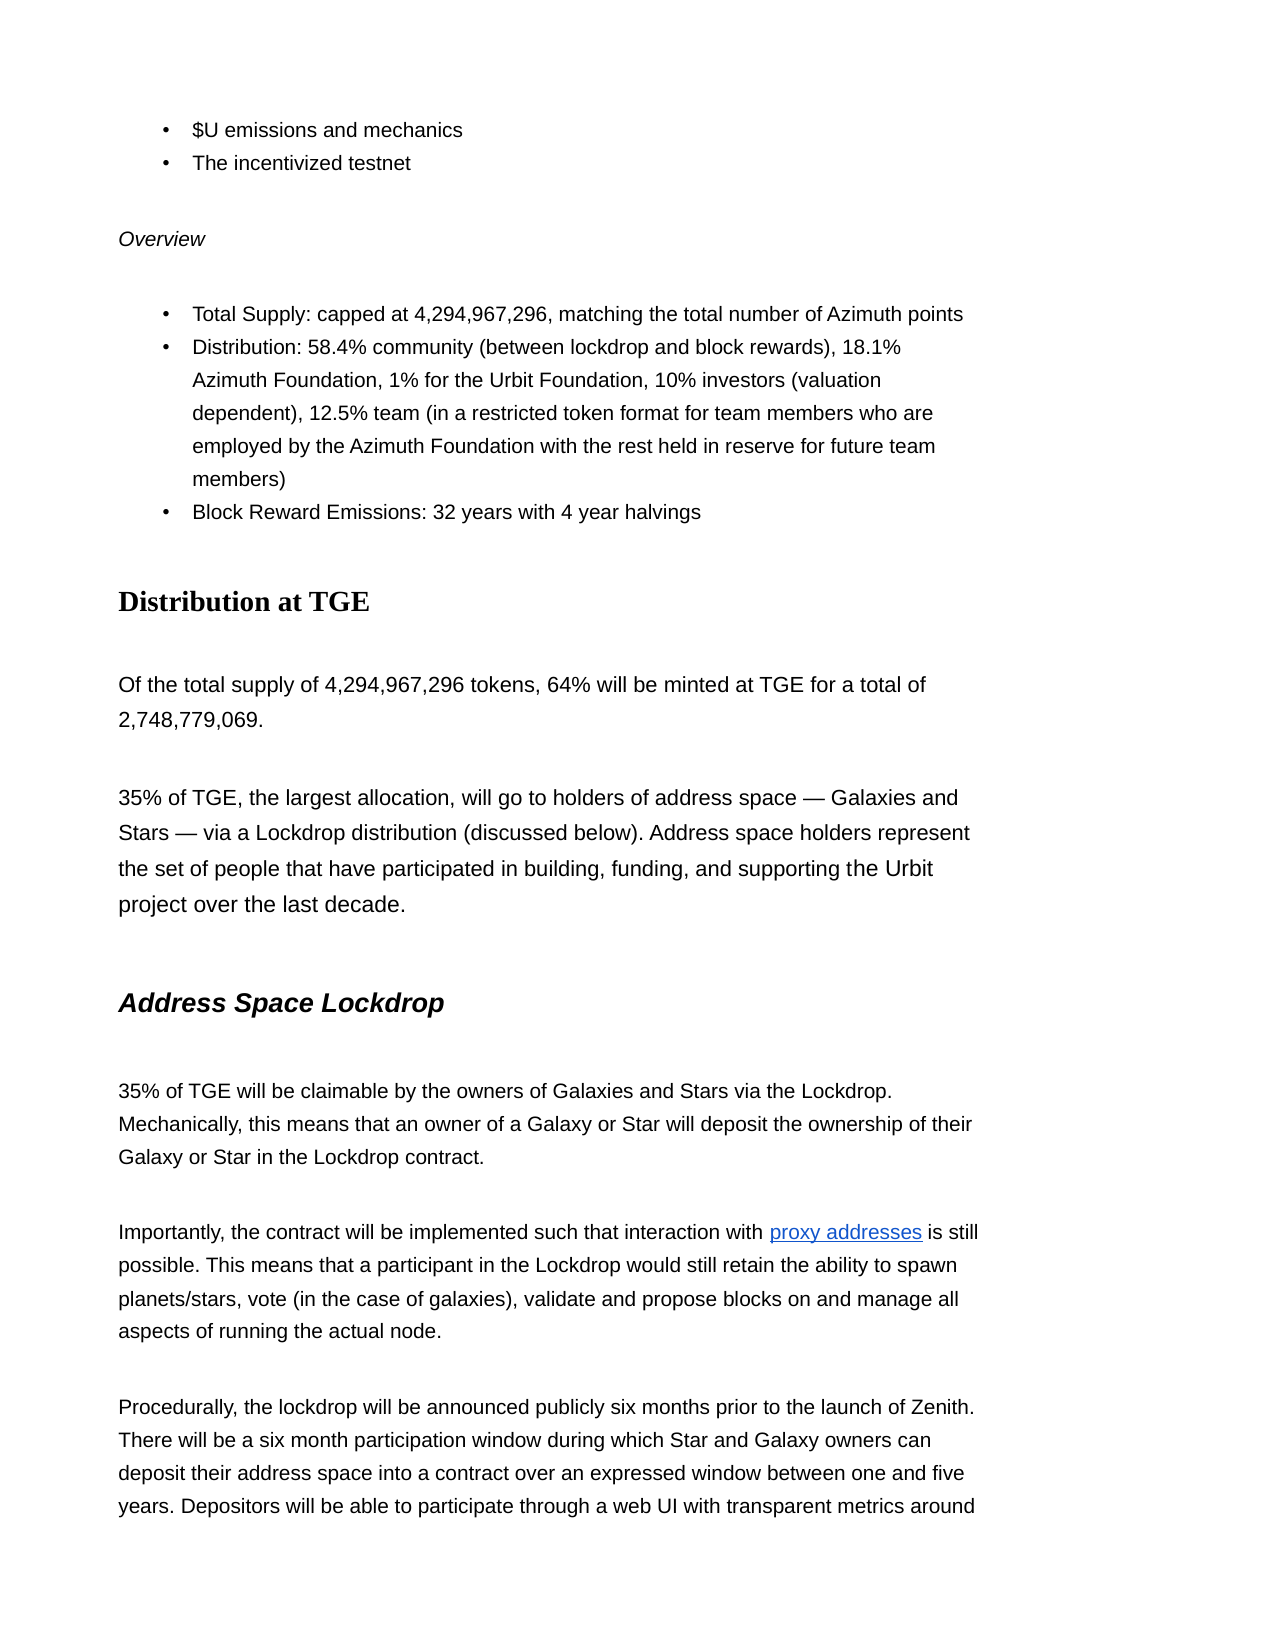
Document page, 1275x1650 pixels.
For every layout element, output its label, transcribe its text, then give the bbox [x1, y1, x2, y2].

text Of the total supply of 4,294,967,296 tokens, 64% will be minted at TGE for a total of 2,748,779,069. [118, 672, 980, 732]
text Importantly, the contract will be implemented such that interaction with proxy addresses is still possible. This means that a participant in the Lockdrop would still retain the ability to spawn planets/stars, vote (in the case of galaxies), validate and propose blocks on and manage all aspects of running the actual node. [118, 1220, 980, 1343]
subtitle Address Space Lockdrop [118, 987, 980, 1019]
list Distribution: 58.4% community (between lockdrop and block rewards), 18.1% Azimuth Foundation, 1% for the Urbit Foundation, 10% investors (valuation dependent), 12.5% team (in a restricted token format for team members who are employed by the Azimuth Foundation with the rest held in reserve for future team members) [162, 335, 980, 491]
text 35% of TGE will be claimable by the owners of Galaxies and Stars via the Lockdrop. Mechanically, this means that an owner of a Galaxy or Star will deposit the ownership of their Galaxy or Star in the Lockdrop contract. [118, 1079, 980, 1169]
subtitle Distribution at TGE [118, 584, 980, 618]
list Total Supply: capped at 4,294,967,296, matching the total number of Azimuth points [162, 302, 980, 326]
subtitle Overview [118, 227, 980, 251]
text Procedurally, the lockdrop will be announced publicly six months prior to the launch of Zenith. There will be a six month participation window during which Star and Galaxy owners can deposit their address space into a contract over an expressed window between one and five years. Depositors will be able to participate through a web UI with transparent metrics around [118, 1394, 980, 1518]
list Block Reward Emissions: 32 years with 4 year halvings [162, 500, 980, 524]
list $U emissions and mechanics [162, 118, 980, 142]
list The incentivized testnet [162, 151, 980, 175]
text 35% of TGE, the largest allocation, will go to holders of address space — Galaxies and Stars — via a Lockdrop distribution (discussed below). Address space holders represent the set of people that have participated in building, funding, and supporting the Urbit project over the last decade. [118, 785, 980, 917]
